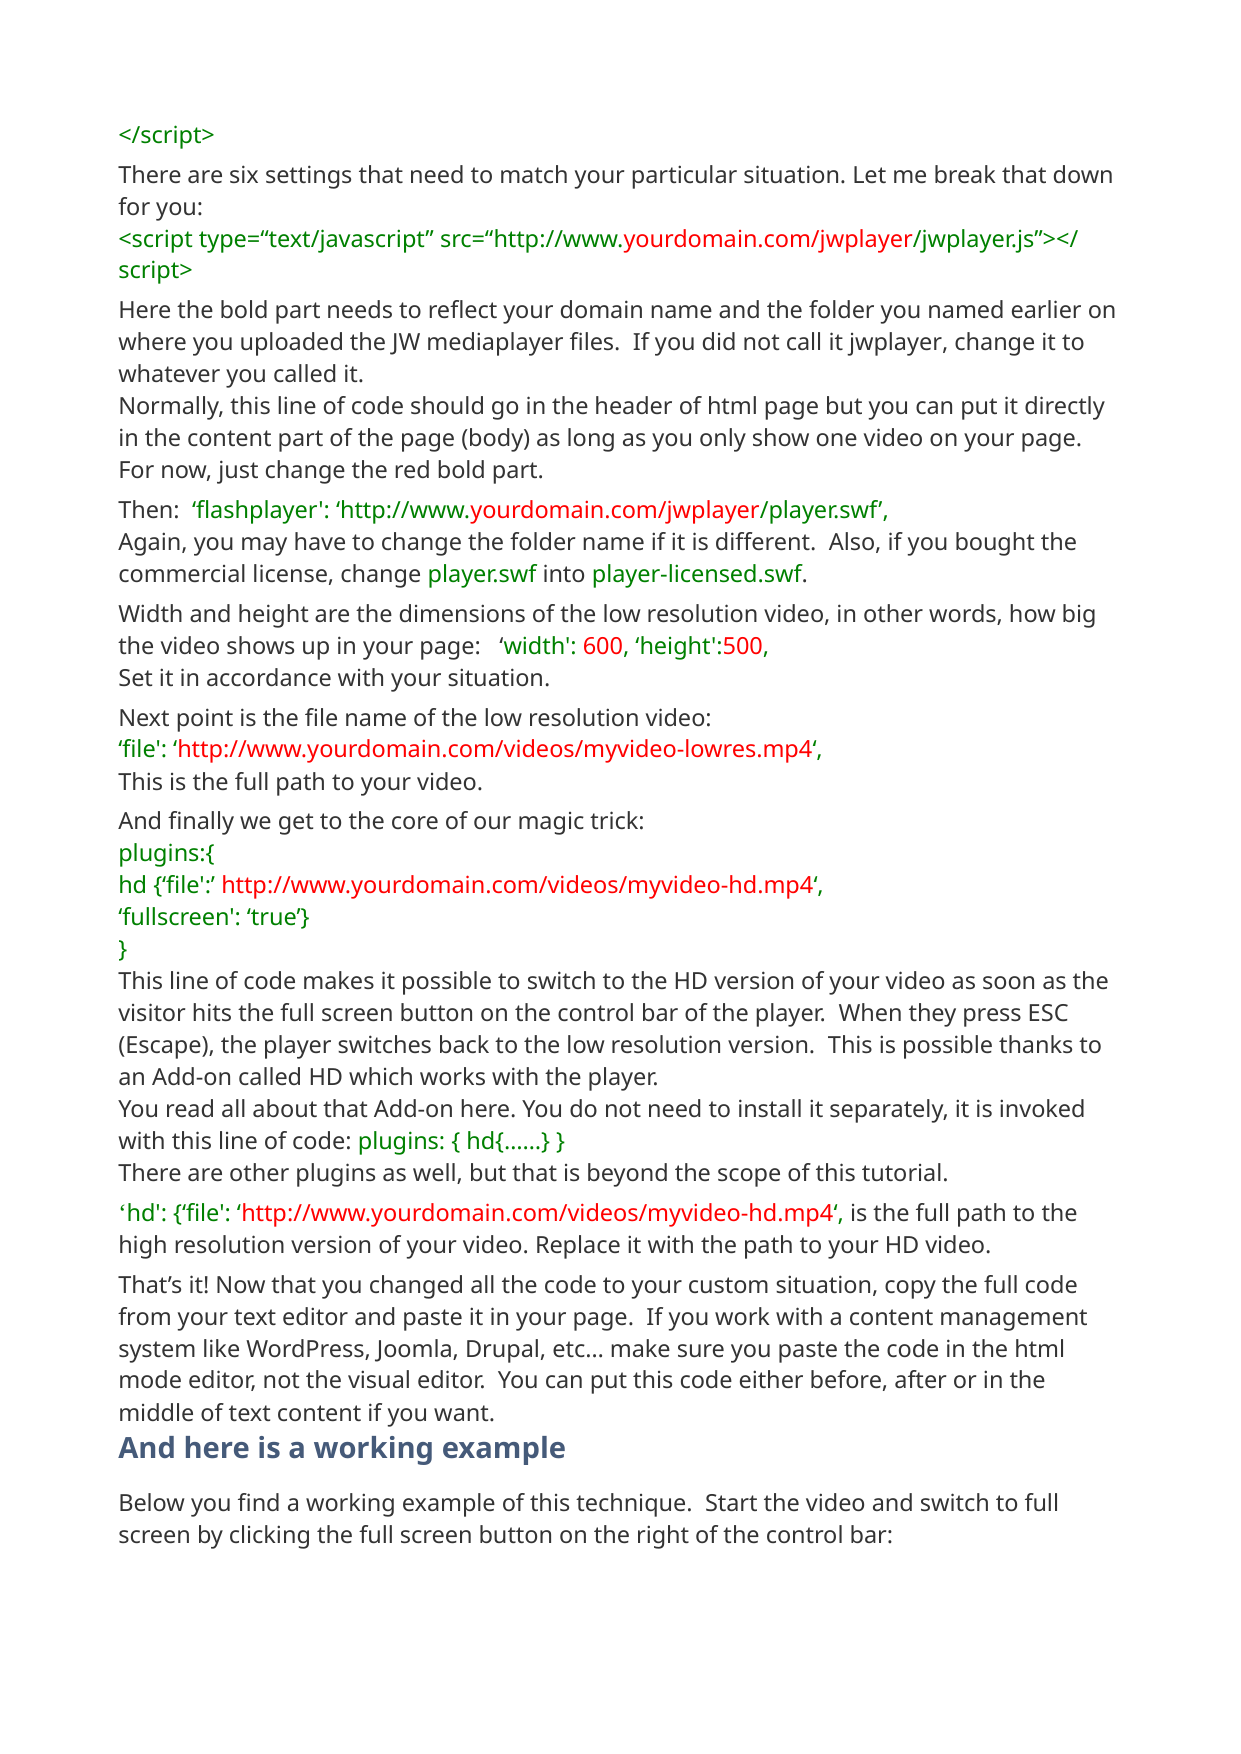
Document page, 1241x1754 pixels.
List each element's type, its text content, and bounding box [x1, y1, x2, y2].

text Below you find a working example of this technique. Start the video and switch to full screen by clicking the full screen button on the right of the control bar: [118, 1486, 1122, 1550]
text Width and height are the dimensions of the low resolution video, in other words, how big the video shows up in your page: ‘width': 600, ‘height':500, Set it in accordance with your situation. [118, 597, 1122, 693]
text Then: ‘flashplayer': ‘http://www.yourdomain.com/jwplayer/player.swf’, Again, you may have to change the folder name if it is different. Also, if you bought the commercial license, change player.swf into player-licensed.swf. [118, 493, 1122, 589]
text And finally we get to the core of our magic trick: plugins:{ hd {‘file':’ http://www.yourdomain.com/videos/myvideo-hd.mp4‘, ‘fullscreen': ‘true’} } This line of code makes it possible to switch to the HD version of your video as soon as the visitor hits the full screen button on the control bar of the player. When they press ESC (Escape), the player switches back to the low resolution version. This is possible thanks to an Add-on called HD which works with the player. You read all about that Add-on here. You do not need to install it separately, it is invoked with this line of code: plugins: { hd{……} } There are other plugins as well, but that is beyond the scope of this tutorial. [118, 804, 1122, 1188]
text Here the bold part needs to reflect your domain name and the folder you named earlier on where you uploaded the JW mediaplayer files. If you did not call it jwplayer, change it to whatever you called it. Normally, this line of code should go in the header of html page but you can put it directly in the content part of the page (body) as long as you only show one video on your page. For now, just change the red bold part. [118, 294, 1122, 486]
text ‘hd': {‘file': ‘http://www.yourdomain.com/videos/myvideo-hd.mp4‘, is the full path to the high resolution version of your video. Replace it with the path to your HD video. [118, 1196, 1122, 1260]
subtitle And here is a working example [118, 1428, 1122, 1467]
text Next point is the file name of the low resolution video: ‘file': ‘http://www.yourdomain.com/videos/myvideo-lowres.mp4‘, This is the full path to your video. [118, 701, 1122, 797]
text </script> [118, 118, 1122, 150]
text There are six settings that need to match your particular situation. Let me break that down for you: <script type=“text/javascript” src=“http://www.yourdomain.com/jwplayer/jwplayer.js”></script> [118, 158, 1122, 286]
text That’s it! Now that you changed all the code to your custom situation, copy the full code from your text editor and paste it in your page. If you work with a content management system like WordPress, Joomla, Drupal, etc… make sure you paste the code in the html mode editor, not the visual editor. You can put this code either before, after or in the middle of text content if you want. [118, 1268, 1122, 1428]
